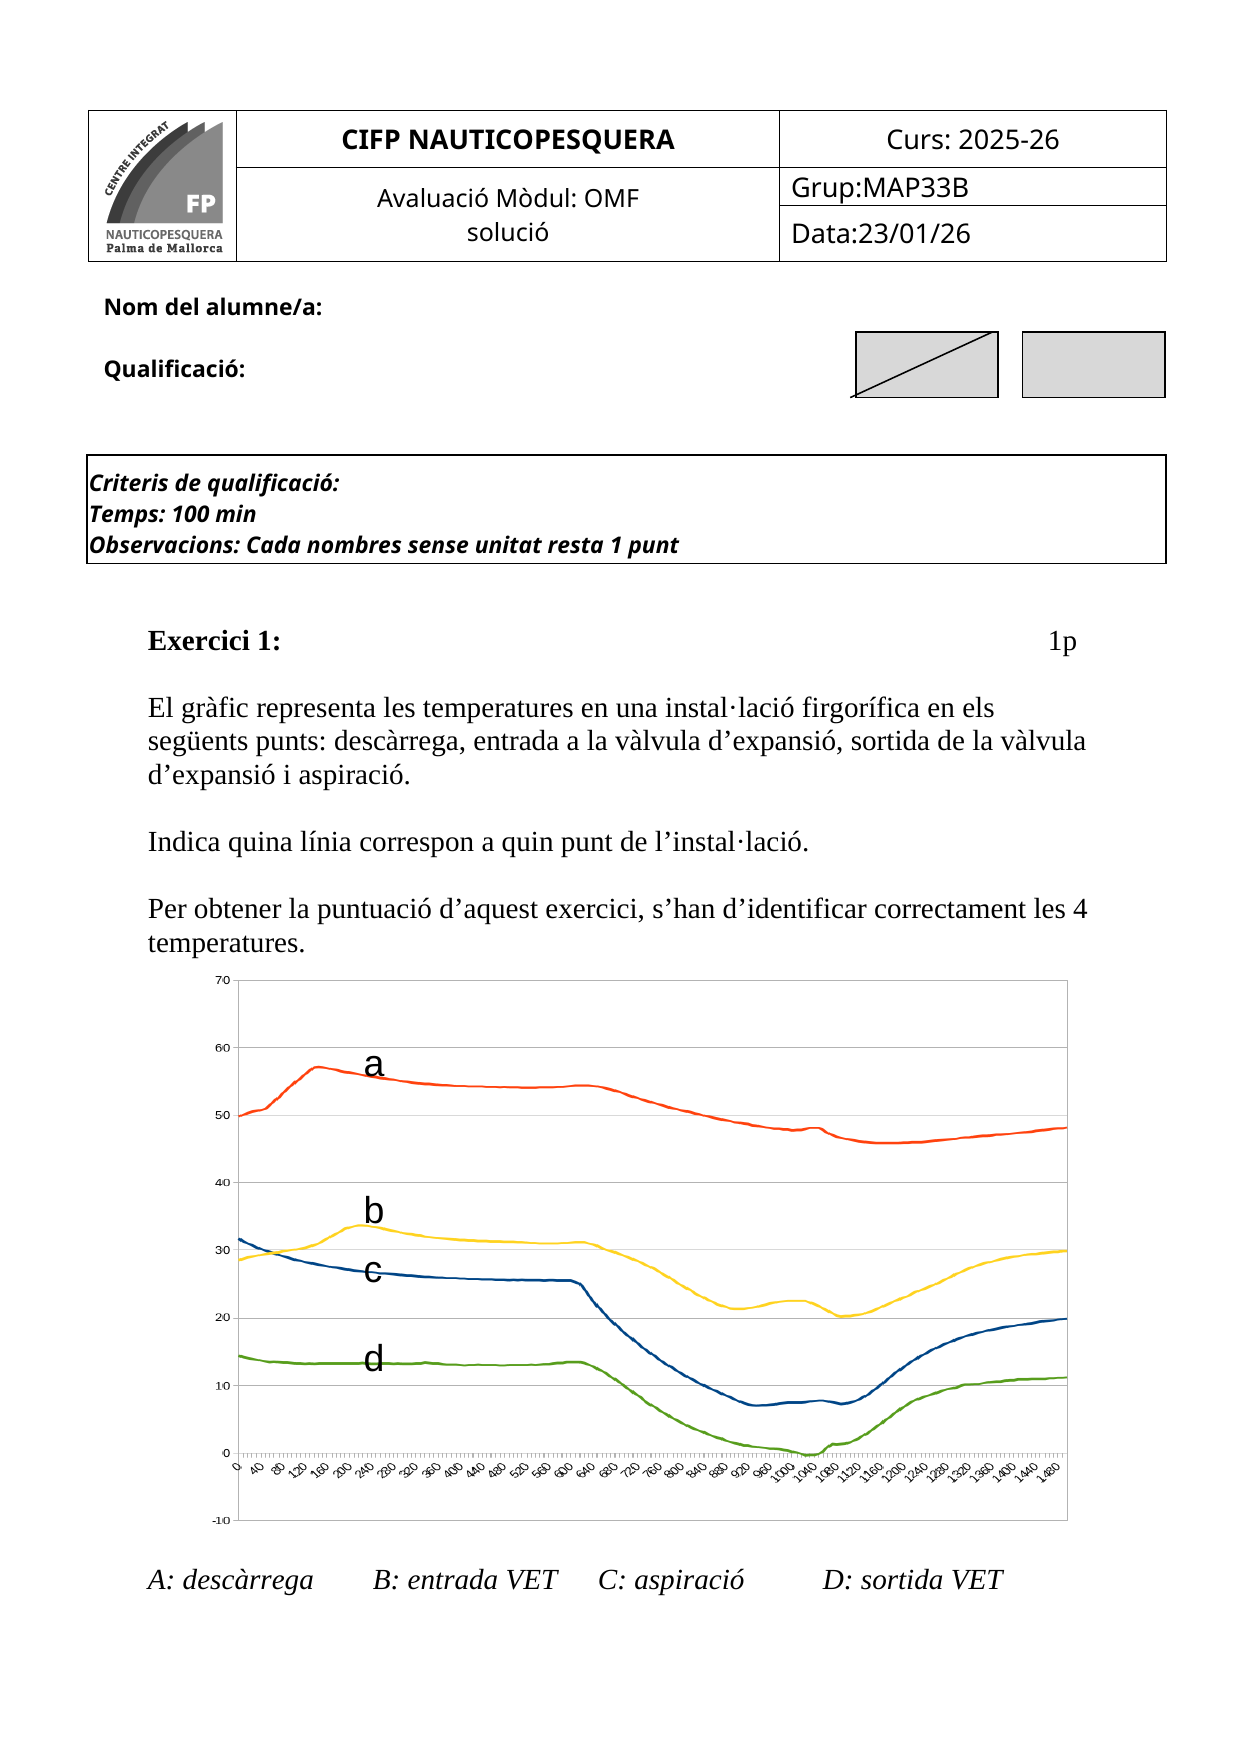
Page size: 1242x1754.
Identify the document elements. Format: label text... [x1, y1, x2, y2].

text Nom del alumne/a: [103, 290, 1094, 322]
text Qualificació: [103, 353, 855, 384]
picture [100, 111, 229, 260]
text [999, 353, 1022, 384]
text Exercici 1: 1p [148, 623, 1094, 656]
text Per obtener la puntuació d’aquest exercici, s’han d’identificar correctament les 4 temperatures. [148, 891, 1094, 958]
text Observacions: Cada nombres sense unitat resta 1 punt [89, 529, 1094, 560]
text Temps: 100 min [89, 498, 1094, 529]
text A: descàrrega B: entrada VET C: aspiració D: sortida VET [148, 1562, 1094, 1596]
text Indica quina línia correspon a quin punt de l’instal·lació. [148, 824, 1094, 858]
text Criteris de qualificació: [89, 467, 1094, 498]
picture [206, 970, 1079, 1529]
text El gràfic representa les temperatures en una instal·lació firgorífica en els següents punts: descàrrega, entrada a la vàlvula d’expansió, sortida de la vàlvula d’expansió i aspiració. [148, 690, 1094, 791]
